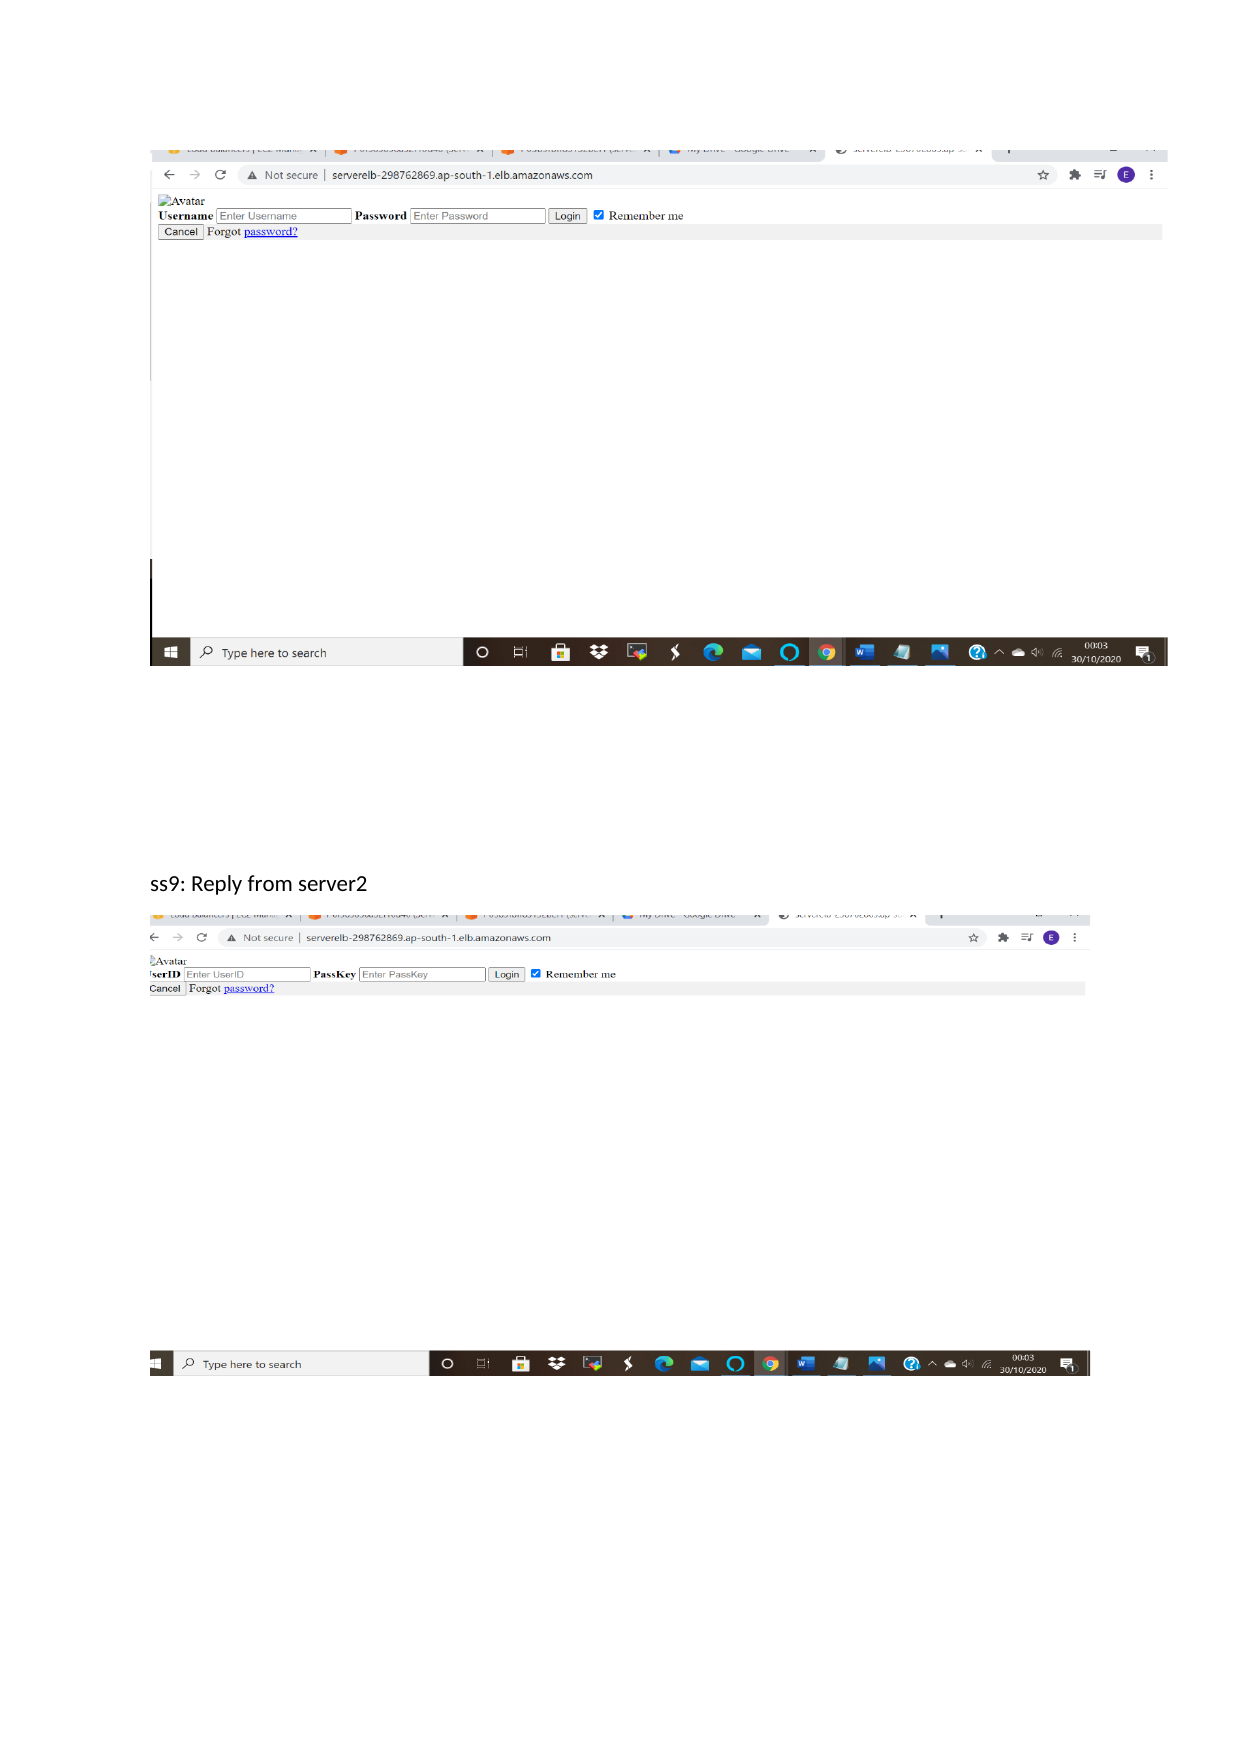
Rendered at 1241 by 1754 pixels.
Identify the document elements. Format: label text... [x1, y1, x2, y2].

text ss9: Reply from server2 [150, 869, 1090, 897]
